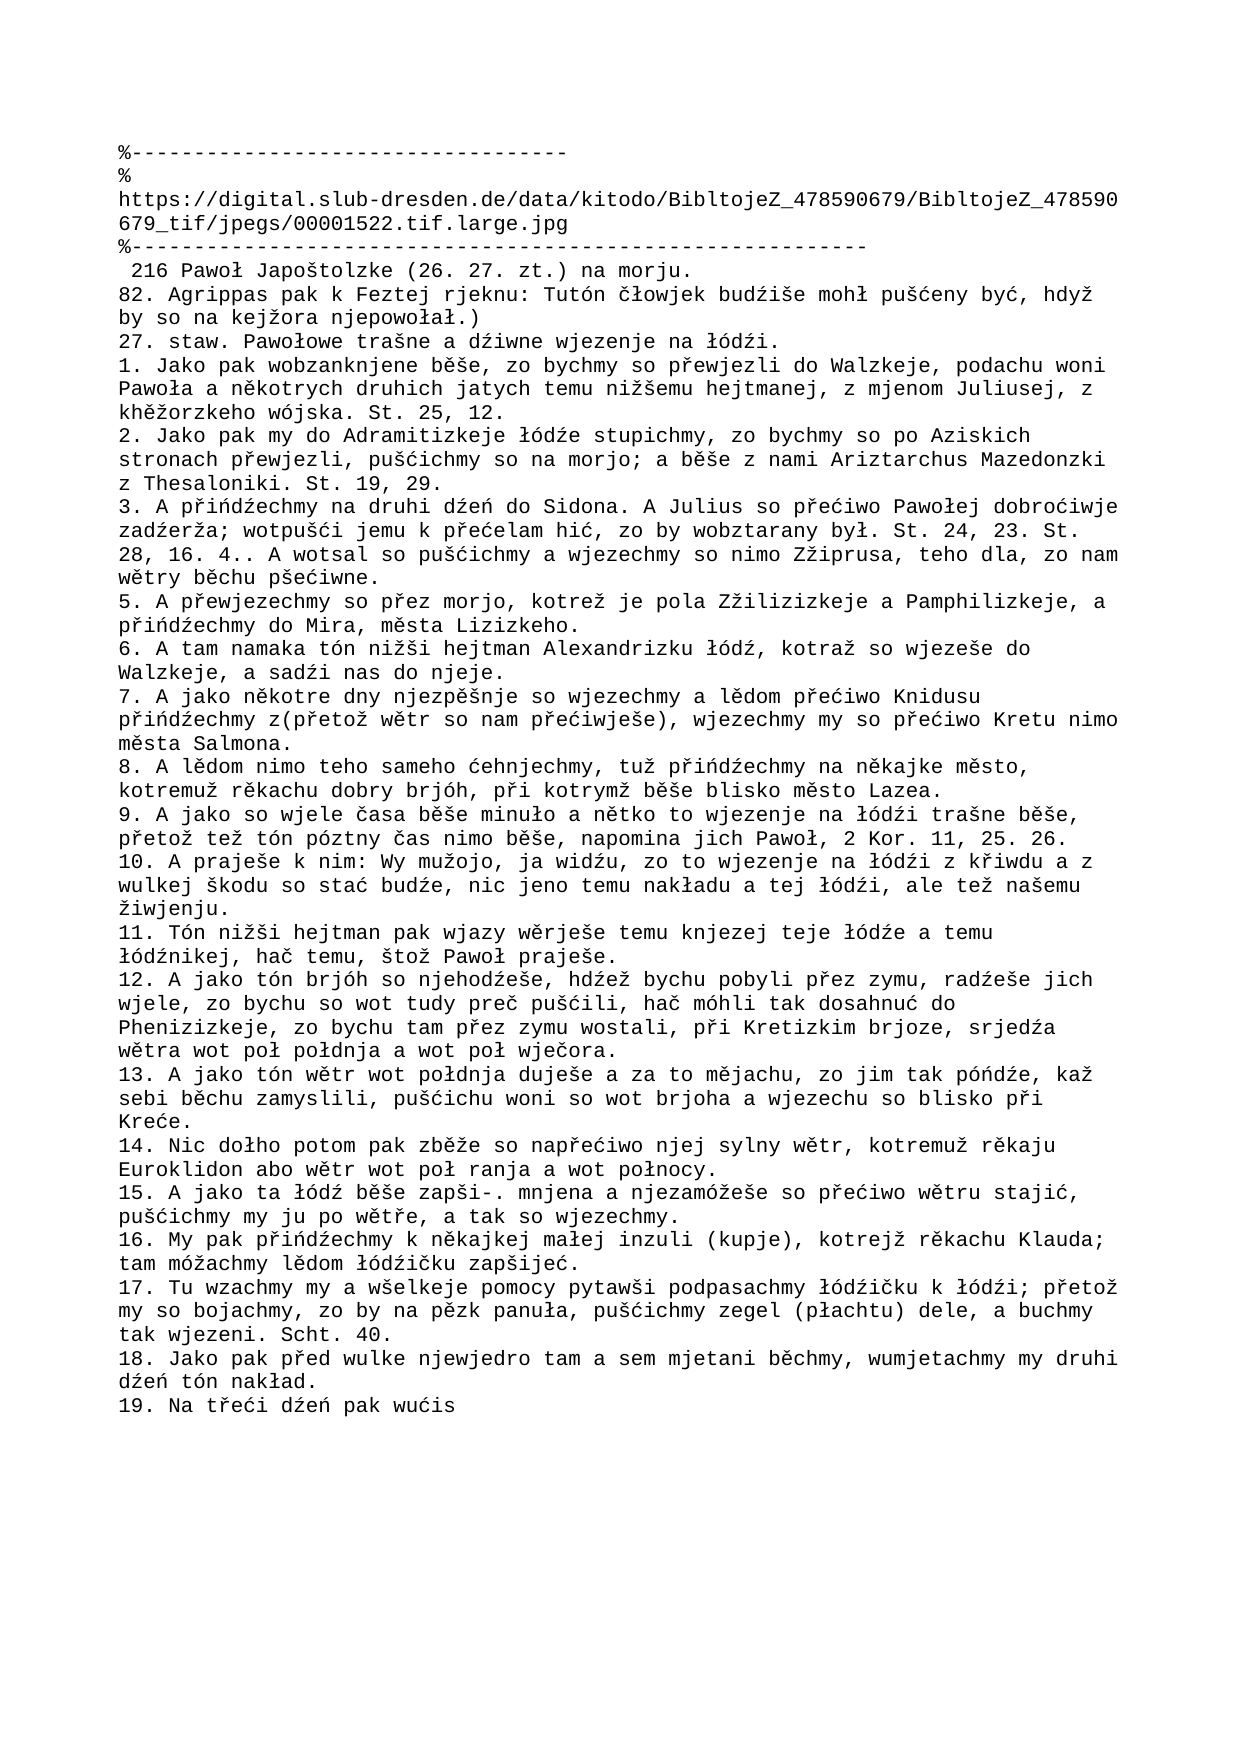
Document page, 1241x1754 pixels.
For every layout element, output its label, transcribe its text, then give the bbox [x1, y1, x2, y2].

text 10. A praješe k nim: Wy mužojo, ja widźu, zo to wjezenje na łódźi z křiwdu a z wulkej škodu so stać budźe, nic jeno temu nakładu a tej łódźi, ale tež našemu žiwjenju. [118, 851, 1122, 922]
text 27. staw. Pawołowe trašne a dźiwne wjezenje na łódźi. [118, 331, 1122, 354]
text %----------------------------------- [118, 142, 1122, 165]
text 17. Tu wzachmy my a wšelkeje pomocy pytawši podpasachmy łódźičku k łódźi; přetož my so bojachmy, zo by na pězk panuła, pušćichmy zegel (płachtu) dele, a buchmy tak wjezeni. Scht. 40. [118, 1277, 1122, 1348]
text 6. A tam namaka tón nižši hejtman Alexandrizku łódź, kotraž so wjezeše do Walzkeje, a sadźi nas do njeje. [118, 638, 1122, 686]
text 11. Tón nižši hejtman pak wjazy wěrješe temu knjezej teje łódźe a temu łódźnikej, hač temu, štož Pawoł praješe. [118, 922, 1122, 969]
text 9. A jako so wjele časa běše minuło a nětko to wjezenje na łódźi trašne běše, přetož tež tón póztny čas nimo běše, napomina jich Pawoł, 2 Kor. 11, 25. 26. [118, 804, 1122, 851]
text 2. Jako pak my do Adramitizkeje łódźe stupichmy, zo bychmy so po Aziskich stronach přewjezli, pušćichmy so na morjo; a běše z nami Ariztarchus Mazedonzki z Thesaloniki. St. 19, 29. [118, 426, 1122, 496]
text 82. Agrippas pak k Feztej rjeknu: Tutón čłowjek budźiše mohł pušćeny być, hdyž by so na kejžora njepowołał.) [118, 284, 1122, 331]
text 15. A jako ta łódź běše zapši-. mnjena a njezamóžeše so přećiwo wětru stajić, pušćichmy my ju po wětře, a tak so wjezechmy. [118, 1182, 1122, 1229]
text 16. My pak přińdźechmy k někajkej małej inzuli (kupje), kotrejž rěkachu Klauda; tam móžachmy lědom łódźičku zapšijeć. [118, 1229, 1122, 1277]
text 5. A přewjezechmy so přez morjo, kotrež je pola Zžilizizkeje a Pamphilizkeje, a přińdźechmy do Mira, města Lizizkeho. [118, 591, 1122, 638]
text 8. A lědom nimo teho sameho ćehnjechmy, tuž přińdźechmy na někajke město, kotremuž rěkachu dobry brjóh, při kotrymž běše blisko město Lazea. [118, 757, 1122, 804]
text 14. Nic dołho potom pak zběže so napřećiwo njej sylny wětr, kotremuž rěkaju Euroklidon abo wětr wot poł ranja a wot połnocy. [118, 1135, 1122, 1182]
text 18. Jako pak před wulke njewjedro tam a sem mjetani běchmy, wumjetachmy my druhi dźeń tón nakład. [118, 1348, 1122, 1395]
text %----------------------------------------------------------- [118, 236, 1122, 260]
text 1. Jako pak wobzanknjene běše, zo bychmy so přewjezli do Walzkeje, podachu woni Pawoła a někotrych druhich jatych temu nižšemu hejtmanej, z mjenom Juliusej, z khěžorzkeho wójska. St. 25, 12. [118, 354, 1122, 426]
text 3. A přińdźechmy na druhi dźeń do Sidona. A Julius so přećiwo Pawołej dobroćiwje zadźerža; wotpušći jemu k přećelam hić, zo by wobztarany był. St. 24, 23. St. 28, 16. 4.. A wotsal so pušćichmy a wjezechmy so nimo Zžiprusa, teho dla, zo nam wětry běchu pšećiwne. [118, 496, 1122, 591]
text 216 Pawoł Japoštolzke (26. 27. zt.) na morju. [118, 260, 1122, 284]
text 13. A jako tón wětr wot połdnja duješe a za to mějachu, zo jim tak póńdźe, kaž sebi běchu zamyslili, pušćichu woni so wot brjoha a wjezechu so blisko při Kreće. [118, 1064, 1122, 1135]
text 12. A jako tón brjóh so njehodźeše, hdźež bychu pobyli přez zymu, radźeše jich wjele, zo bychu so wot tudy preč pušćili, hač móhli tak dosahnuć do Phenizizkeje, zo bychu tam přez zymu wostali, při Kretizkim brjoze, srjedźa wětra wot poł połdnja a wot poł wječora. [118, 969, 1122, 1064]
text % https://digital.slub-dresden.de/data/kitodo/BibltojeZ_478590679/BibltojeZ_478590679_tif/jpegs/00001522.tif.large.jpg [118, 165, 1122, 236]
text 19. Na třeći dźeń pak wućis [118, 1395, 1122, 1419]
text 7. A jako někotre dny njezpěšnje so wjezechmy a lědom přećiwo Knidusu přińdźechmy z(přetož wětr so nam přećiwješe), wjezechmy my so přećiwo Kretu nimo města Salmona. [118, 686, 1122, 757]
